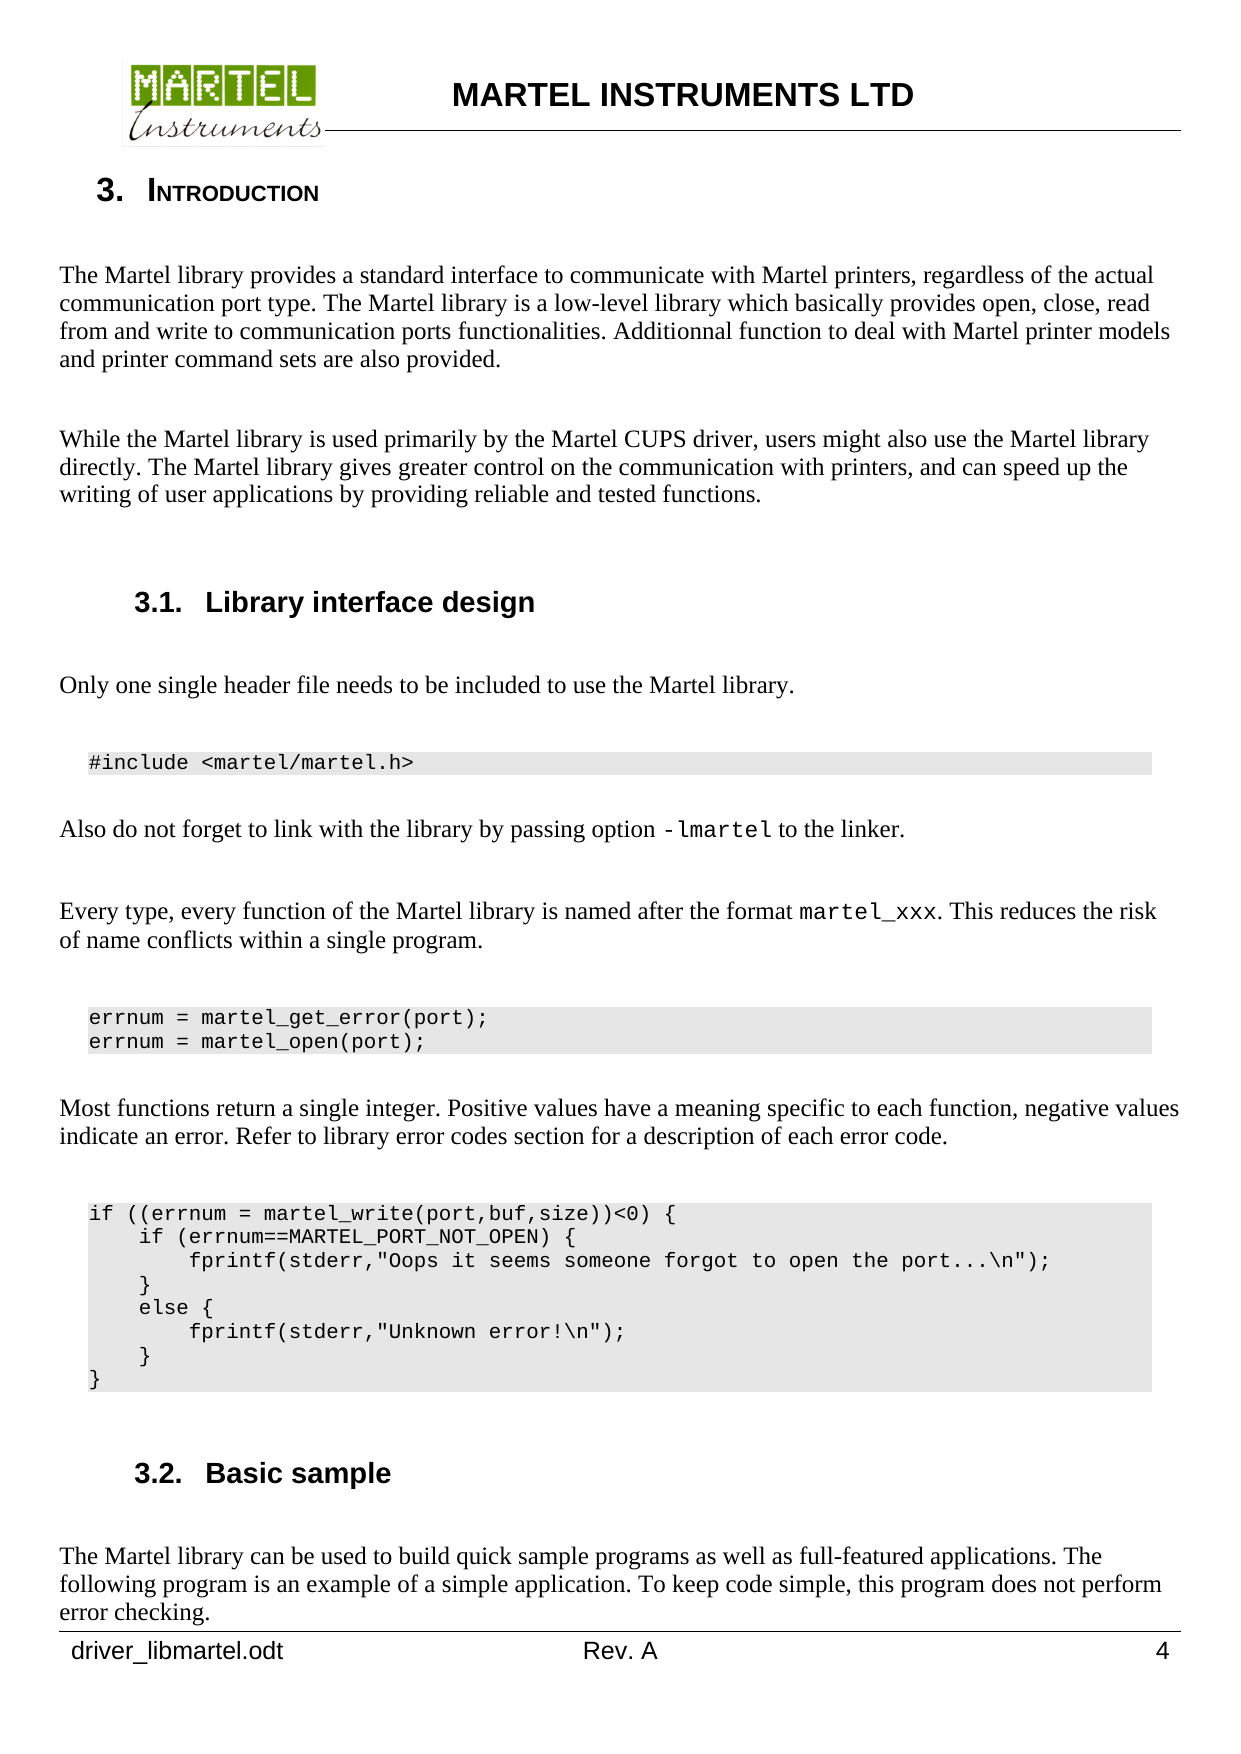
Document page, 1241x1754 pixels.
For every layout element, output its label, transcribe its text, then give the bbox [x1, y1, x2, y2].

text errnum = martel_get_error(port); [88, 1007, 1152, 1031]
text fprintf(stderr,"Unknown error!\n"); [88, 1321, 1152, 1344]
text #include <martel/martel.h> [88, 752, 1152, 775]
text The Martel library provides a standard interface to communicate with Martel printers, regardless of the actual communication port type. The Martel library is a low-level library which basically provides open, close, read from and write to communication ports functionalities. Additionnal function to deal with Martel printer models and printer command sets are also provided. [59, 262, 1181, 372]
text fprintf(stderr,"Oops it seems someone forgot to open the port...\n"); [88, 1250, 1152, 1274]
subtitle Basic sample [134, 1457, 1181, 1490]
text While the Martel library is used primarily by the Martel CUPS driver, users might also use the Martel library directly. The Martel library gives greater control on the communication with printers, and can speed up the writing of user applications by providing reliable and tested functions. [59, 425, 1181, 508]
text } [88, 1368, 1152, 1392]
text if ((errnum = martel_write(port,buf,size))<0) { [88, 1203, 1152, 1226]
text } [88, 1344, 1152, 1368]
text Only one single header file needs to be included to use the Martel library. [59, 671, 1181, 699]
text else { [88, 1297, 1152, 1321]
text The Martel library can be used to build quick sample programs as well as full-featured applications. The following program is an example of a simple application. To keep code simple, this program does not perform error checking. [59, 1542, 1181, 1626]
text errnum = martel_open(port); [88, 1031, 1152, 1054]
text Also do not forget to link with the library by passing option -lmartel to the linker. [59, 816, 1181, 845]
subtitle Library interface design [134, 586, 1181, 619]
text } [88, 1274, 1152, 1297]
text Most functions return a single integer. Positive values have a meaning specific to each function, negative values indicate an error. Refer to library error codes section for a description of each error code. [59, 1094, 1181, 1150]
text Every type, every function of the Martel library is named after the format martel_xxx. This reduces the risk of name conflicts within a single program. [59, 897, 1181, 954]
text if (errnum==MARTEL_PORT_NOT_OPEN) { [88, 1226, 1152, 1250]
picture [122, 59, 325, 147]
subtitle Introduction [96, 171, 1181, 209]
